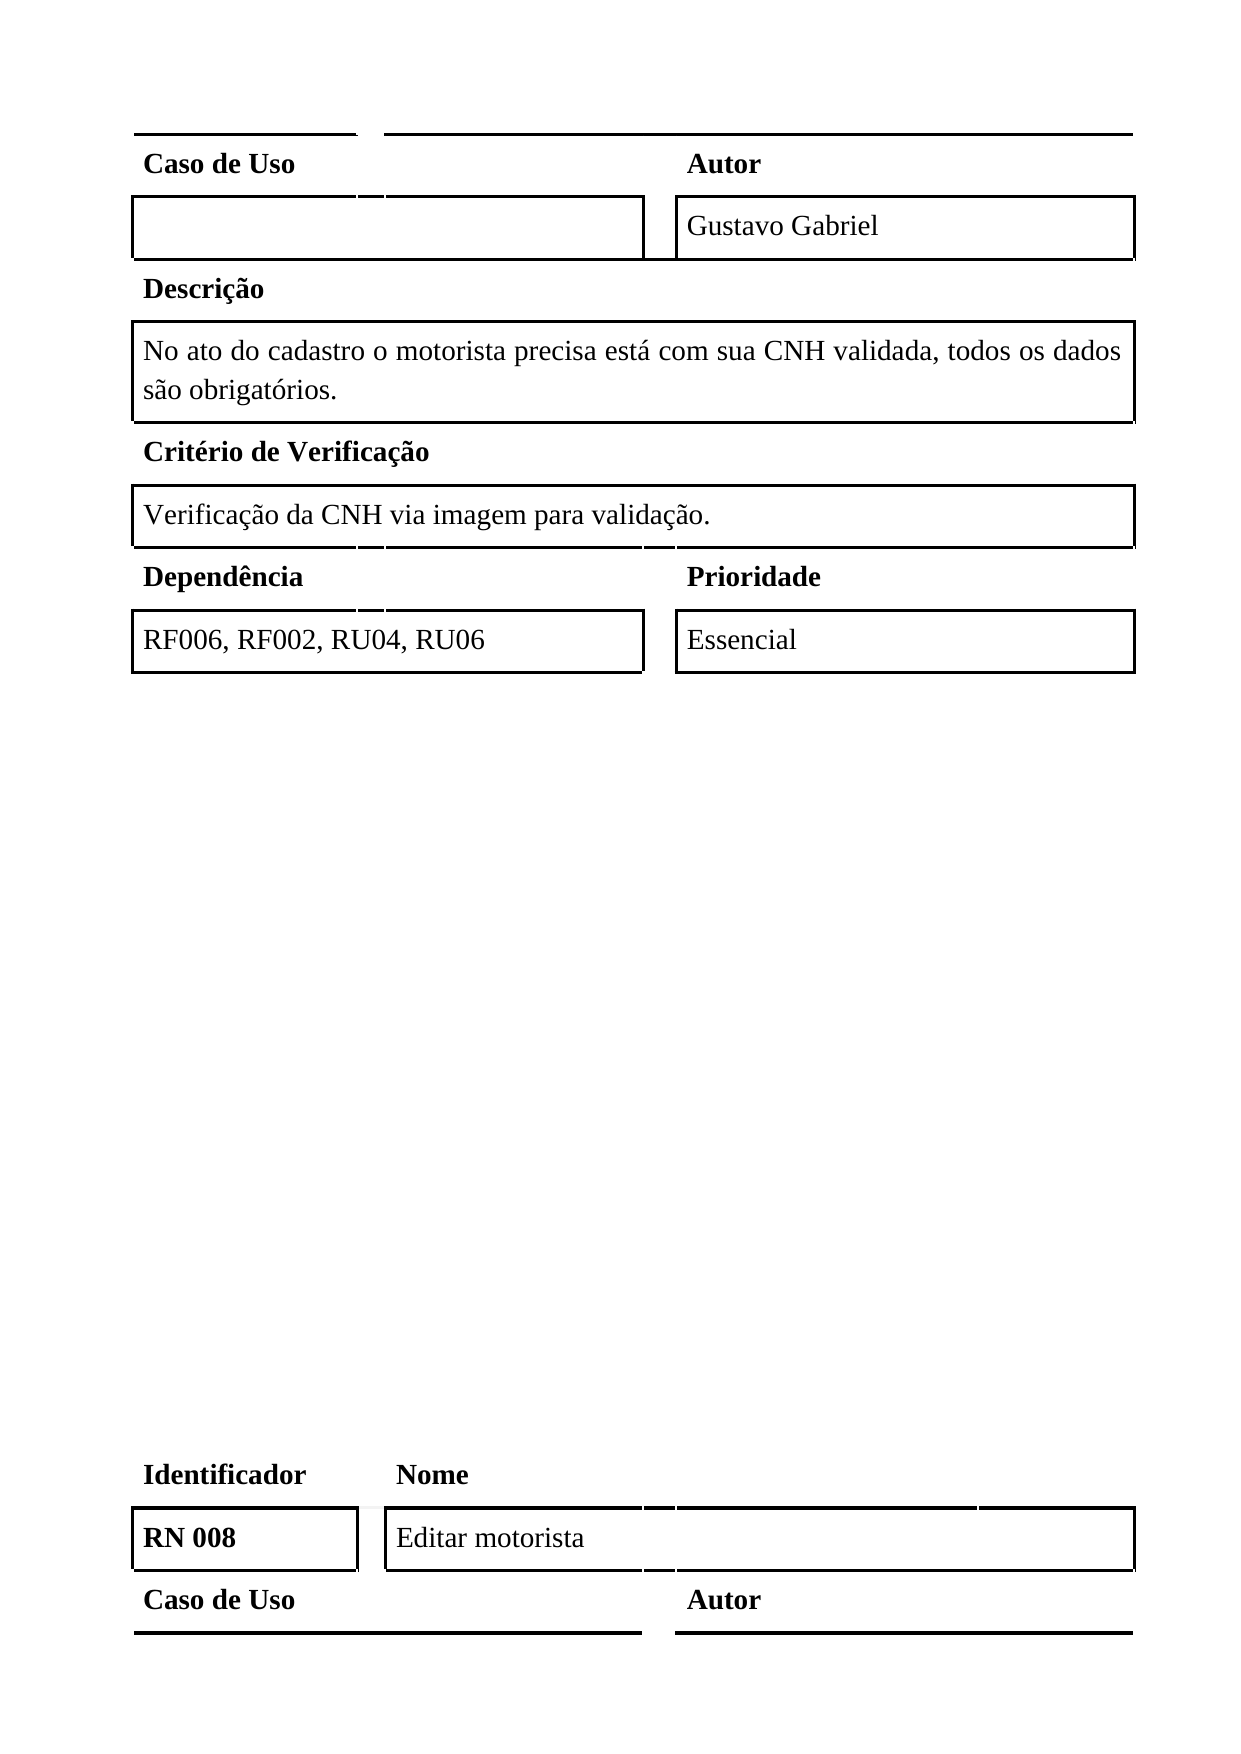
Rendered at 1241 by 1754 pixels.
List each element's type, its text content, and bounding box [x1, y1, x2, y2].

table_header [644, 1447, 675, 1506]
table_cell Gustavo Gabriel [678, 198, 1133, 257]
table_cell [644, 549, 675, 608]
table_cell Editar motorista [387, 1510, 1133, 1569]
table_cell Descrição [134, 261, 1133, 320]
table_cell RF006, RF002, RU04, RU06 [134, 612, 642, 671]
table_cell [386, 136, 642, 195]
table_cell [645, 612, 675, 671]
table_header Identificador [134, 1447, 356, 1506]
table_cell [644, 136, 675, 195]
table_cell [386, 549, 642, 608]
table_header [358, 1447, 384, 1506]
table_cell [358, 1571, 384, 1631]
table_cell [358, 549, 384, 608]
table_cell Critério de Verificação [134, 424, 1133, 483]
table_cell [359, 1509, 384, 1569]
table_cell [386, 1572, 642, 1631]
table_cell [645, 198, 675, 257]
table_cell [134, 198, 642, 257]
table_cell Caso de Uso [134, 1572, 356, 1631]
table_cell Caso de Uso [134, 136, 356, 195]
table_cell [358, 135, 384, 195]
table_header [677, 1447, 977, 1506]
table_header Nome [386, 1447, 642, 1506]
table_cell Dependência [134, 549, 356, 608]
table_cell No ato do cadastro o motorista precisa está com sua CNH validada, todos os dados são obrigatórios. [134, 323, 1133, 421]
table_cell Essencial [678, 612, 1133, 671]
table_cell Autor [677, 136, 1133, 195]
table_header [979, 1447, 1133, 1506]
table_cell [644, 1572, 675, 1631]
table_cell RN 008 [134, 1510, 356, 1569]
table_cell Prioridade [677, 549, 1133, 608]
table_cell Autor [677, 1572, 1133, 1631]
table_cell Verificação da CNH via imagem para validação. [134, 487, 1133, 546]
